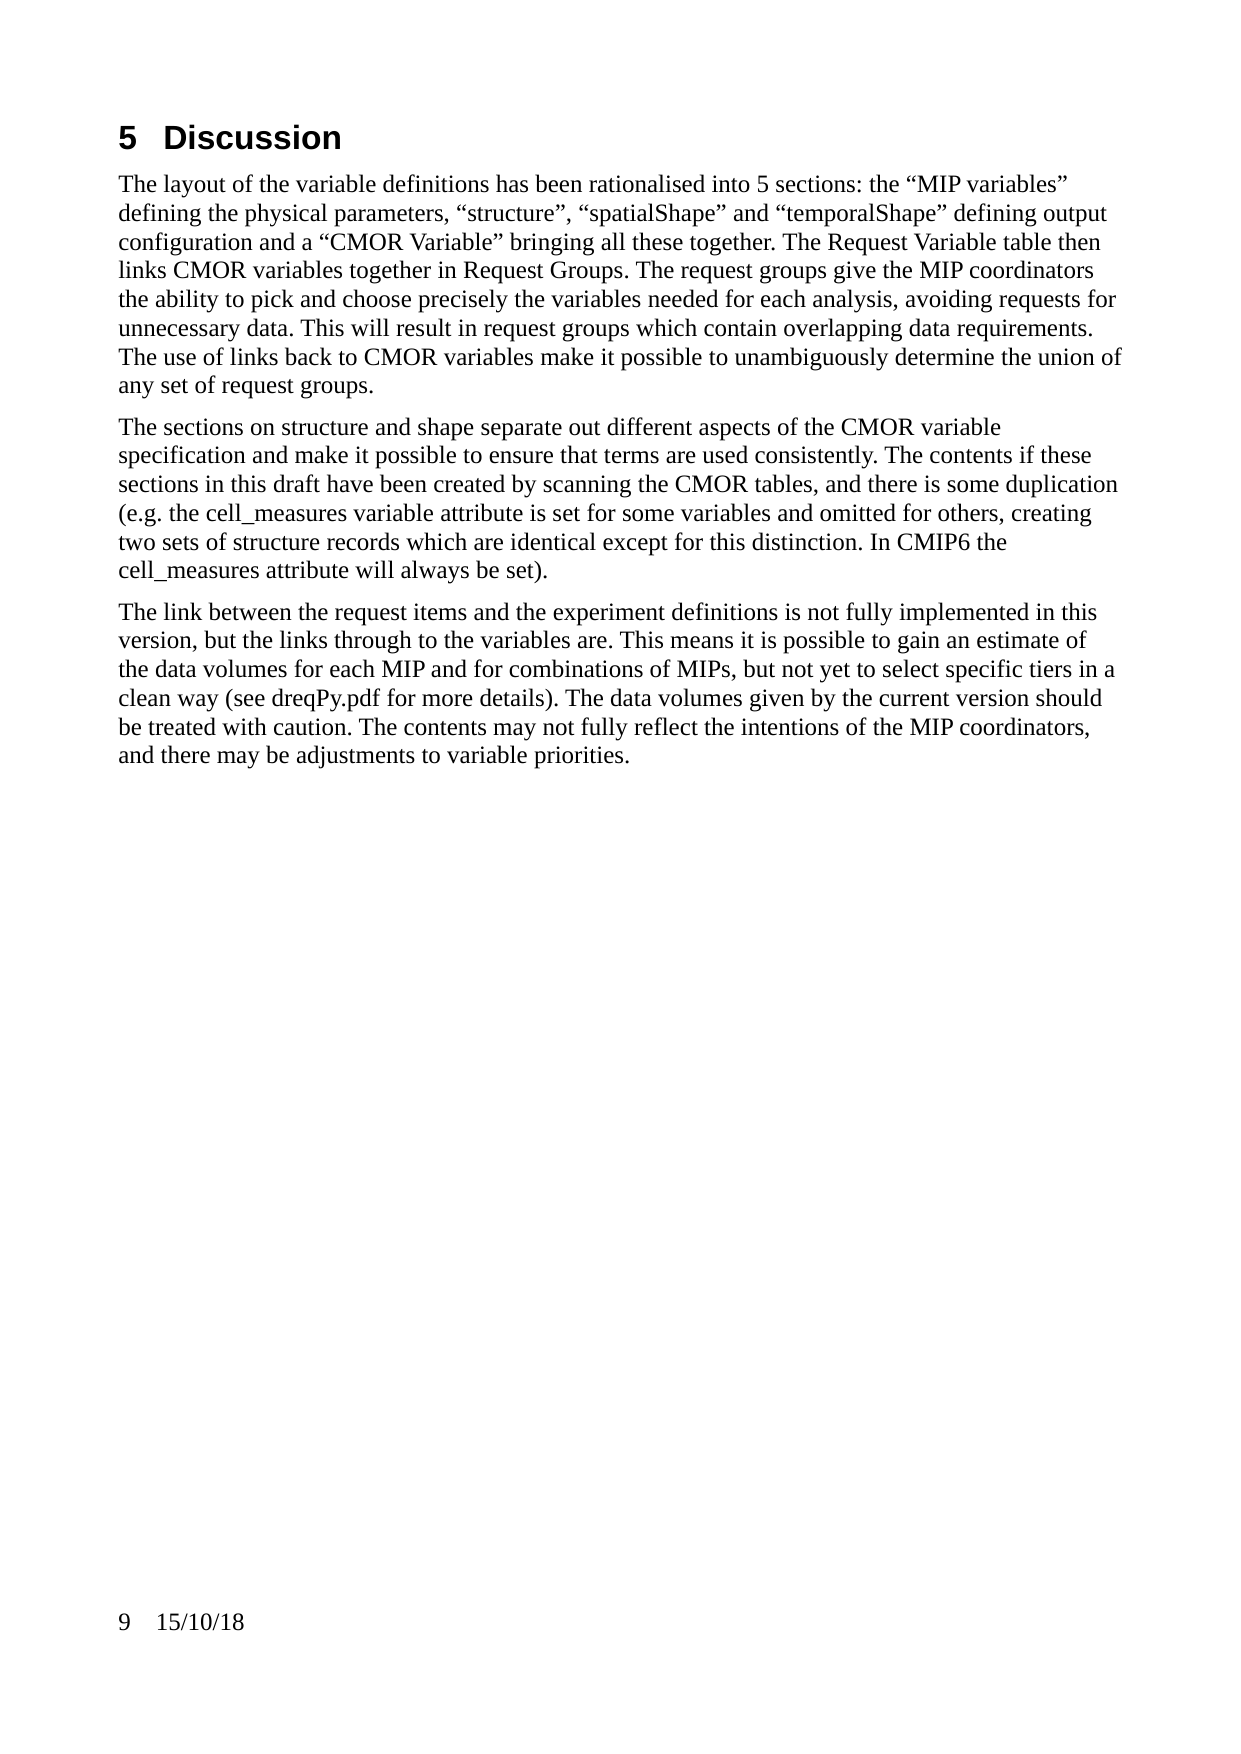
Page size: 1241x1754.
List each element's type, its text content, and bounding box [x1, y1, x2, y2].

text The sections on structure and shape separate out different aspects of the CMOR variable specification and make it possible to ensure that terms are used consistently. The contents if these sections in this draft have been created by scanning the CMOR tables, and there is some duplication (e.g. the cell_measures variable attribute is set for some variables and omitted for others, creating two sets of structure records which are identical except for this distinction. In CMIP6 the cell_measures attribute will always be set). [118, 412, 1122, 584]
text The link between the request items and the experiment definitions is not fully implemented in this version, but the links through to the variables are. This means it is possible to gain an estimate of the data volumes for each MIP and for combinations of MIPs, but not yet to select specific tiers in a clean way (see dreqPy.pdf for more details). The data volumes given by the current version should be treated with caution. The contents may not fully reflect the intentions of the MIP coordinators, and there may be adjustments to variable priorities. [118, 597, 1122, 769]
subtitle Discussion [118, 118, 1122, 157]
text The layout of the variable definitions has been rationalised into 5 sections: the “MIP variables” defining the physical parameters, “structure”, “spatialShape” and “temporalShape” defining output configuration and a “CMOR Variable” bringing all these together. The Request Variable table then links CMOR variables together in Request Groups. The request groups give the MIP coordinators the ability to pick and choose precisely the variables needed for each analysis, avoiding requests for unnecessary data. This will result in request groups which contain overlapping data requirements. The use of links back to CMOR variables make it possible to unambiguously determine the union of any set of request groups. [118, 169, 1122, 399]
